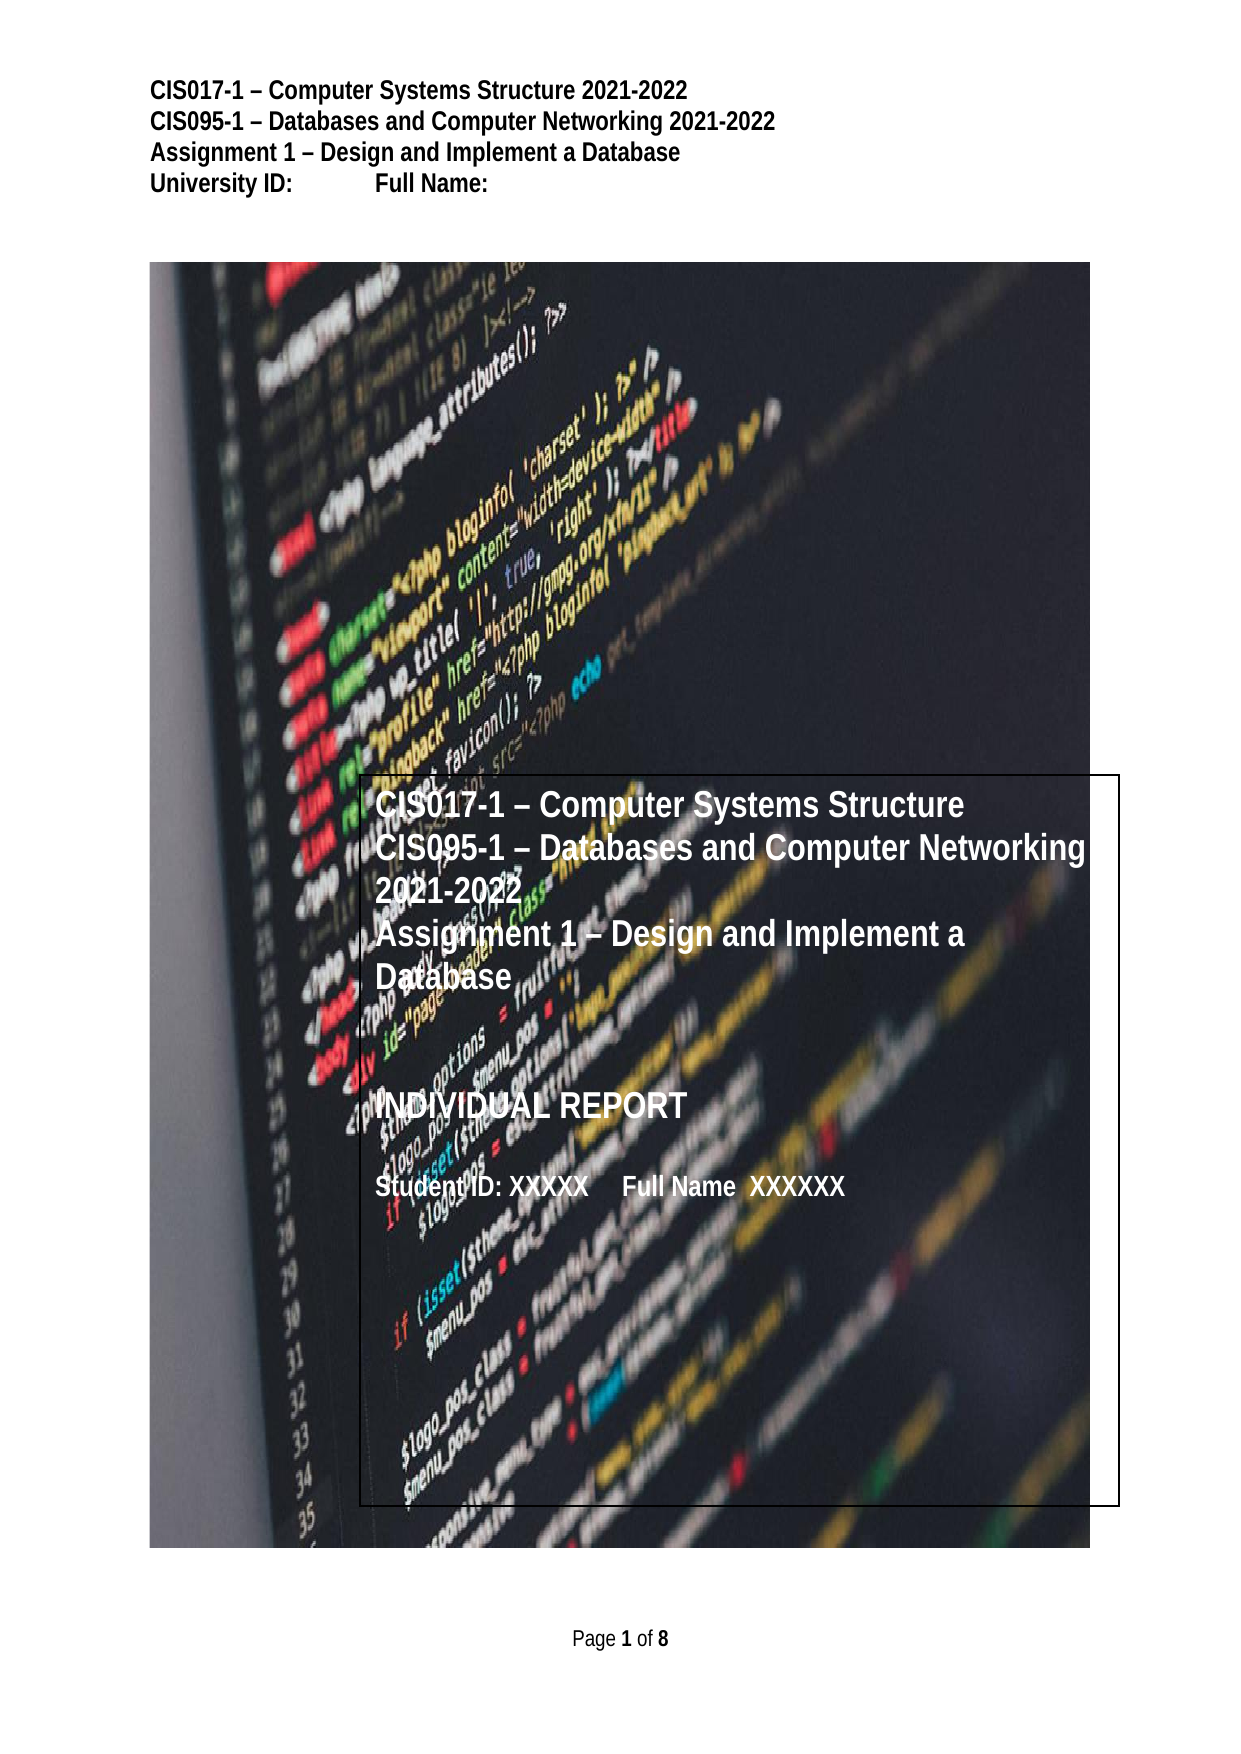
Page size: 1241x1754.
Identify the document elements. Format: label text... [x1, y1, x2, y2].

text CIS095-1 – Databases and Computer Networking 2021-2022 [375, 825, 1104, 911]
text CIS017-1 – Computer Systems Structure [375, 782, 1104, 825]
picture [149, 262, 1090, 1548]
picture [361, 776, 1090, 1505]
text Student ID: XXXXX Full Name XXXXXX [375, 1169, 1104, 1203]
text Assignment 1 – Design and Implement a Database [375, 911, 1104, 997]
text INDIVIDUAL REPORT [375, 1083, 1104, 1127]
